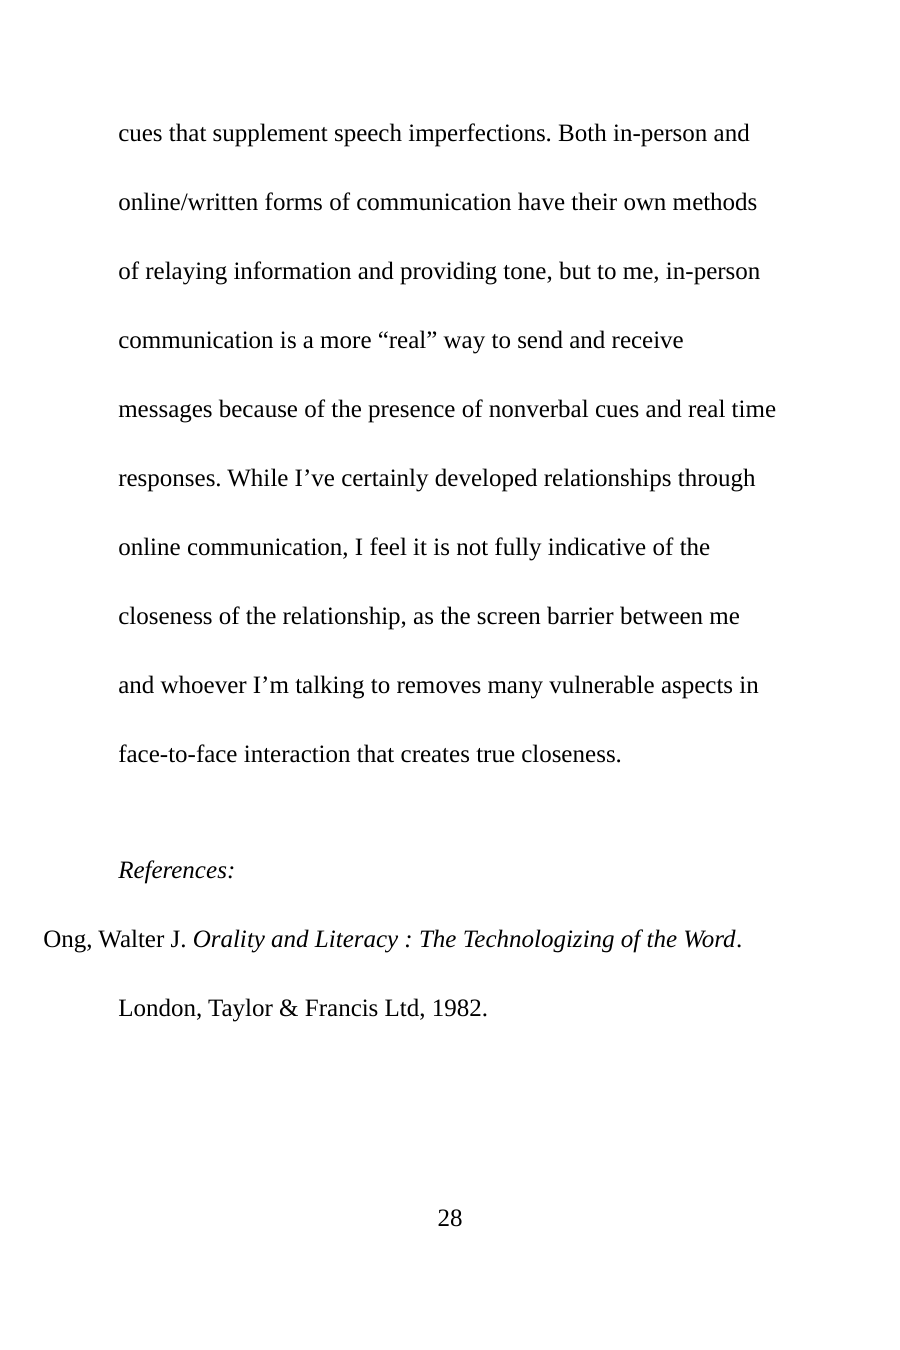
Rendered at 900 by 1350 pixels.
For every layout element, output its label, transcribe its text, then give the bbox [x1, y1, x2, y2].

text cues that supplement speech imperfections. Both in-person and online/written forms of communication have their own methods of relaying information and providing tone, but to me, in-person communication is a more “real” way to send and receive messages because of the presence of nonverbal cues and real time responses. While I’ve certainly developed relationships through online communication, I feel it is not fully indicative of the closeness of the relationship, as the screen barrier between me and whoever I’m talking to removes many vulnerable aspects in face-to-face interaction that creates true closeness. [118, 118, 782, 767]
text Ong, Walter J. Orality and Literacy : The Technologizing of the Word. London, Taylor & Francis Ltd, 1982. [43, 924, 782, 1022]
text References: [118, 855, 782, 884]
